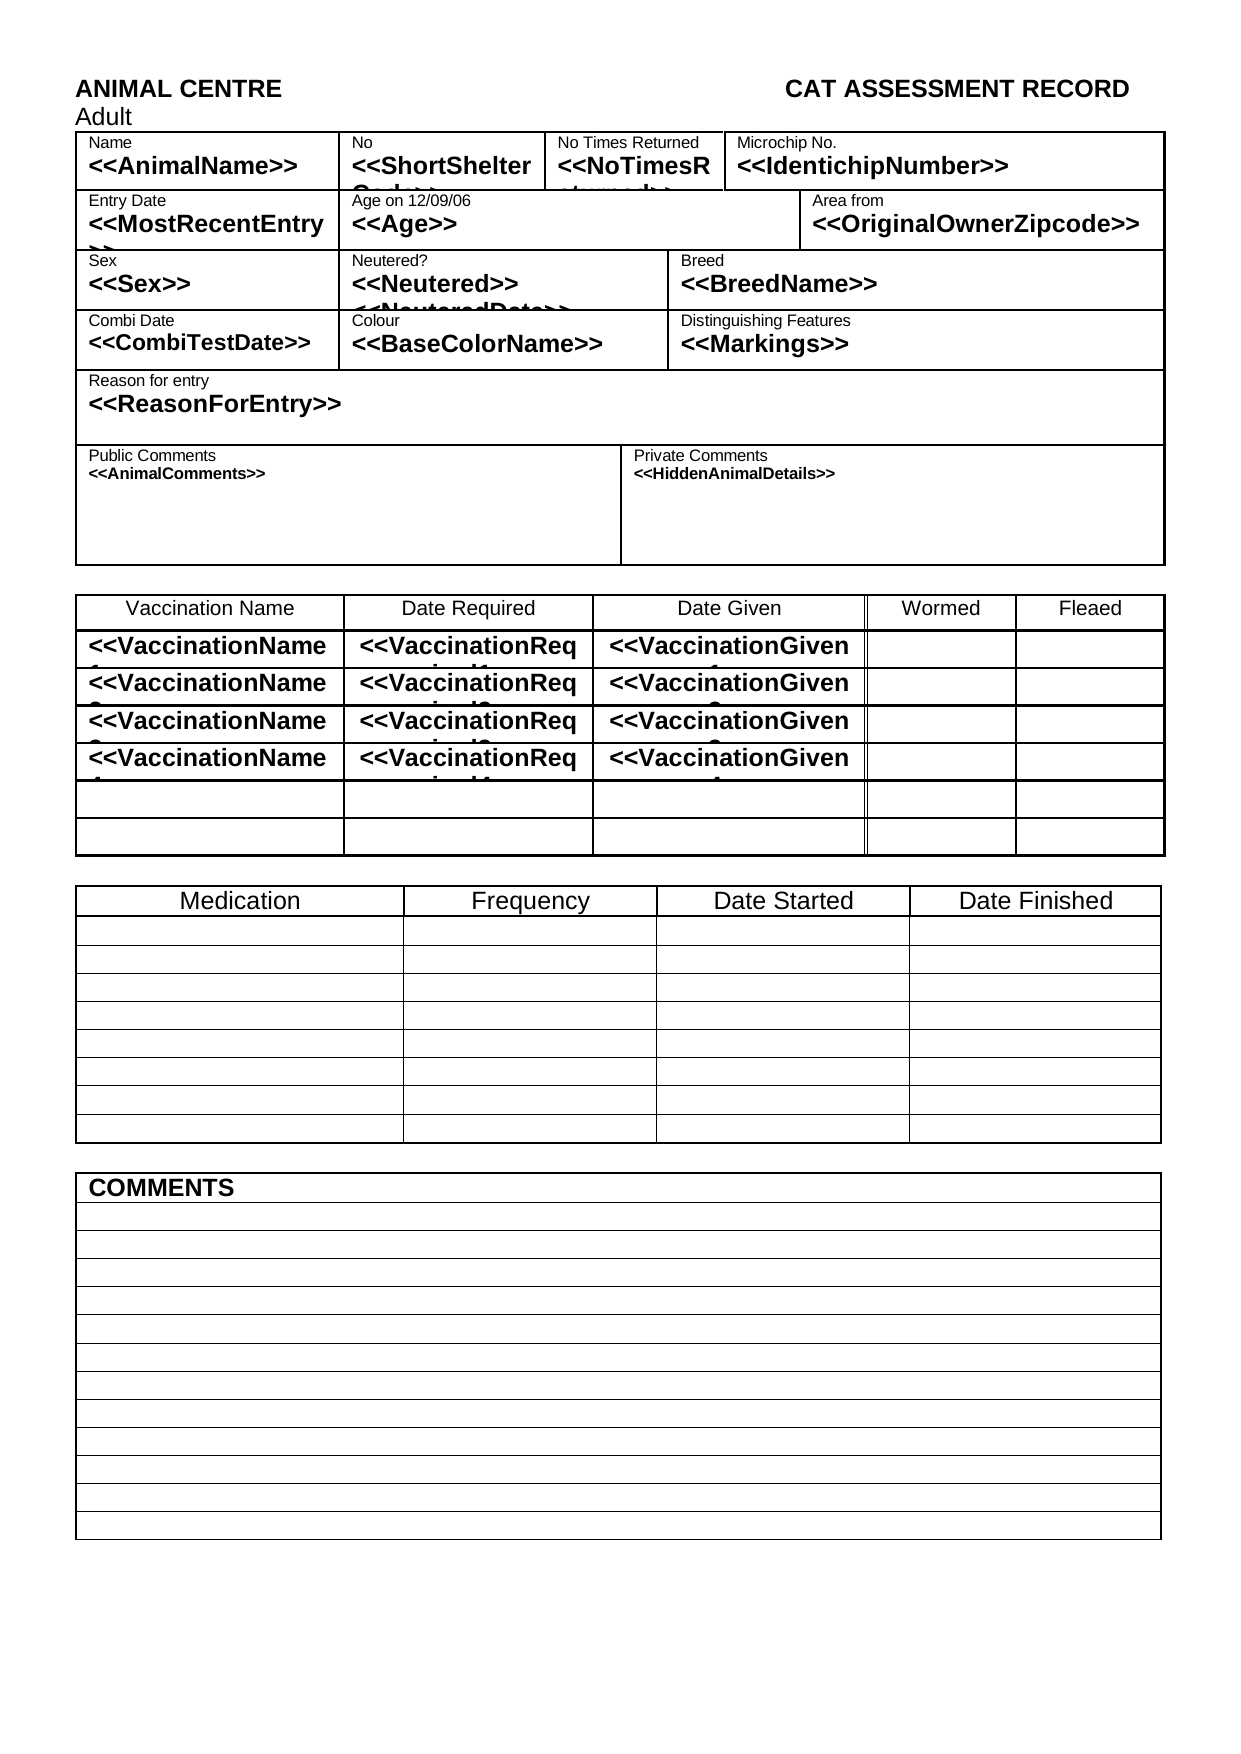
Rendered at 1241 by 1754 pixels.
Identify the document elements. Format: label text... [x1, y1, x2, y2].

table_cell [77, 1115, 403, 1142]
table_cell <<VaccinationRequired2>> [345, 669, 592, 704]
table_header Date Finished [911, 887, 1160, 915]
table_cell [77, 946, 403, 973]
table_cell Age on 12/09/06 <<Age>> [340, 191, 799, 249]
table_header Microchip No. <<IdentichipNumber>> [726, 133, 1163, 189]
table_cell [910, 917, 1160, 945]
table_cell Public Comments <<AnimalComments>> [77, 446, 620, 564]
table_cell [404, 946, 656, 973]
table_cell [910, 1030, 1160, 1057]
table_cell Colour <<BaseColorName>> [340, 311, 667, 369]
table_cell <<VaccinationGiven1>> [594, 632, 864, 667]
table_cell [594, 819, 864, 854]
table_cell [404, 1058, 656, 1085]
table_header Medication [77, 887, 403, 915]
table_cell [910, 1058, 1160, 1085]
table_cell [868, 744, 1015, 779]
table_header COMMENTS [77, 1174, 1160, 1202]
table_cell Private Comments <<HiddenAnimalDetails>> [622, 446, 1163, 564]
table_cell [77, 1344, 1160, 1371]
table_header Vaccination Name [77, 596, 343, 629]
table_cell [657, 917, 909, 945]
table_cell [594, 782, 864, 817]
text Adult [75, 103, 1165, 131]
table_cell [1017, 744, 1163, 779]
table_cell <<VaccinationGiven3>> [594, 707, 864, 742]
table_cell [77, 819, 343, 854]
table_cell [77, 974, 403, 1001]
table_cell [1017, 632, 1163, 667]
table_cell [868, 782, 1015, 817]
table_cell <<VaccinationName3>> [77, 707, 343, 742]
table_cell [77, 782, 343, 817]
table_header No Times Returned <<NoTimesReturned>> [546, 133, 723, 189]
table_cell [404, 1002, 656, 1029]
table_cell [868, 632, 1015, 667]
table_cell <<VaccinationName1>> [77, 632, 343, 667]
table_cell Combi Date <<CombiTestDate>> [77, 311, 338, 369]
table_cell [77, 1512, 1160, 1539]
table_cell [404, 1086, 656, 1114]
table_cell [77, 1259, 1160, 1286]
table_cell [77, 1287, 1160, 1314]
table_header Date Started [658, 887, 909, 915]
table_cell [657, 1058, 909, 1085]
table_cell [345, 819, 592, 854]
table_cell <<VaccinationName2>> [77, 669, 343, 704]
table_header No <<ShortShelterCode>> [340, 133, 544, 189]
table_cell Entry Date <<MostRecentEntry>> [77, 191, 338, 249]
table_cell [77, 1030, 403, 1057]
table_header Frequency [405, 887, 656, 915]
table_cell <<VaccinationGiven4>> [594, 744, 864, 779]
table_cell [77, 1428, 1160, 1455]
table_cell [1017, 819, 1163, 854]
table_cell [77, 1456, 1160, 1483]
table_cell <<VaccinationRequired1>> [345, 632, 592, 667]
table_cell [77, 1484, 1160, 1511]
table_cell [404, 1030, 656, 1057]
table_cell <<VaccinationRequired4>> [345, 744, 592, 779]
table_cell Distinguishing Features <<Markings>> [669, 311, 1163, 369]
table_cell [657, 974, 909, 1001]
text ANIMAL CENTRE CAT ASSESSMENT RECORD [75, 75, 1165, 103]
table_cell [404, 917, 656, 945]
table_cell [657, 1115, 909, 1142]
table_cell [657, 946, 909, 973]
table_cell [1017, 707, 1163, 742]
table_cell [77, 1086, 403, 1114]
table_cell Area from <<OriginalOwnerZipcode>> [801, 191, 1163, 249]
table_cell [910, 1086, 1160, 1114]
table_cell <<VaccinationName4>> [77, 744, 343, 779]
table_cell Breed <<BreedName>> [669, 251, 1163, 309]
table_cell [657, 1030, 909, 1057]
table_cell [77, 1315, 1160, 1343]
table_cell [345, 782, 592, 817]
table_cell [868, 707, 1015, 742]
table_cell [910, 946, 1160, 973]
table_cell [868, 819, 1015, 854]
table_cell [1017, 669, 1163, 704]
table_cell <<VaccinationGiven2>> [594, 669, 864, 704]
table_cell [657, 1002, 909, 1029]
table_header Date Given [594, 596, 864, 629]
table_cell <<VaccinationRequired3>> [345, 707, 592, 742]
table_header Date Required [345, 596, 592, 629]
table_cell [404, 974, 656, 1001]
table_cell [910, 1002, 1160, 1029]
table_cell [1017, 782, 1163, 817]
table_cell [404, 1115, 656, 1142]
table_cell [77, 1203, 1160, 1230]
table_header Wormed [868, 596, 1015, 629]
table_cell [868, 669, 1015, 704]
table_cell [77, 917, 403, 945]
table_cell [77, 1058, 403, 1085]
table_cell Sex <<Sex>> [77, 251, 338, 309]
table_cell Reason for entry <<ReasonForEntry>> [77, 371, 1163, 444]
table_cell [77, 1400, 1160, 1427]
table_header Fleaed [1017, 596, 1163, 629]
table_cell Neutered? <<Neutered>> <<NeuteredDate>> [340, 251, 667, 309]
table_cell [910, 1115, 1160, 1142]
table_cell [77, 1002, 403, 1029]
table_header Name <<AnimalName>> [77, 133, 338, 189]
table_cell [77, 1231, 1160, 1258]
table_cell [657, 1086, 909, 1114]
table_cell [77, 1372, 1160, 1399]
table_cell [910, 974, 1160, 1001]
